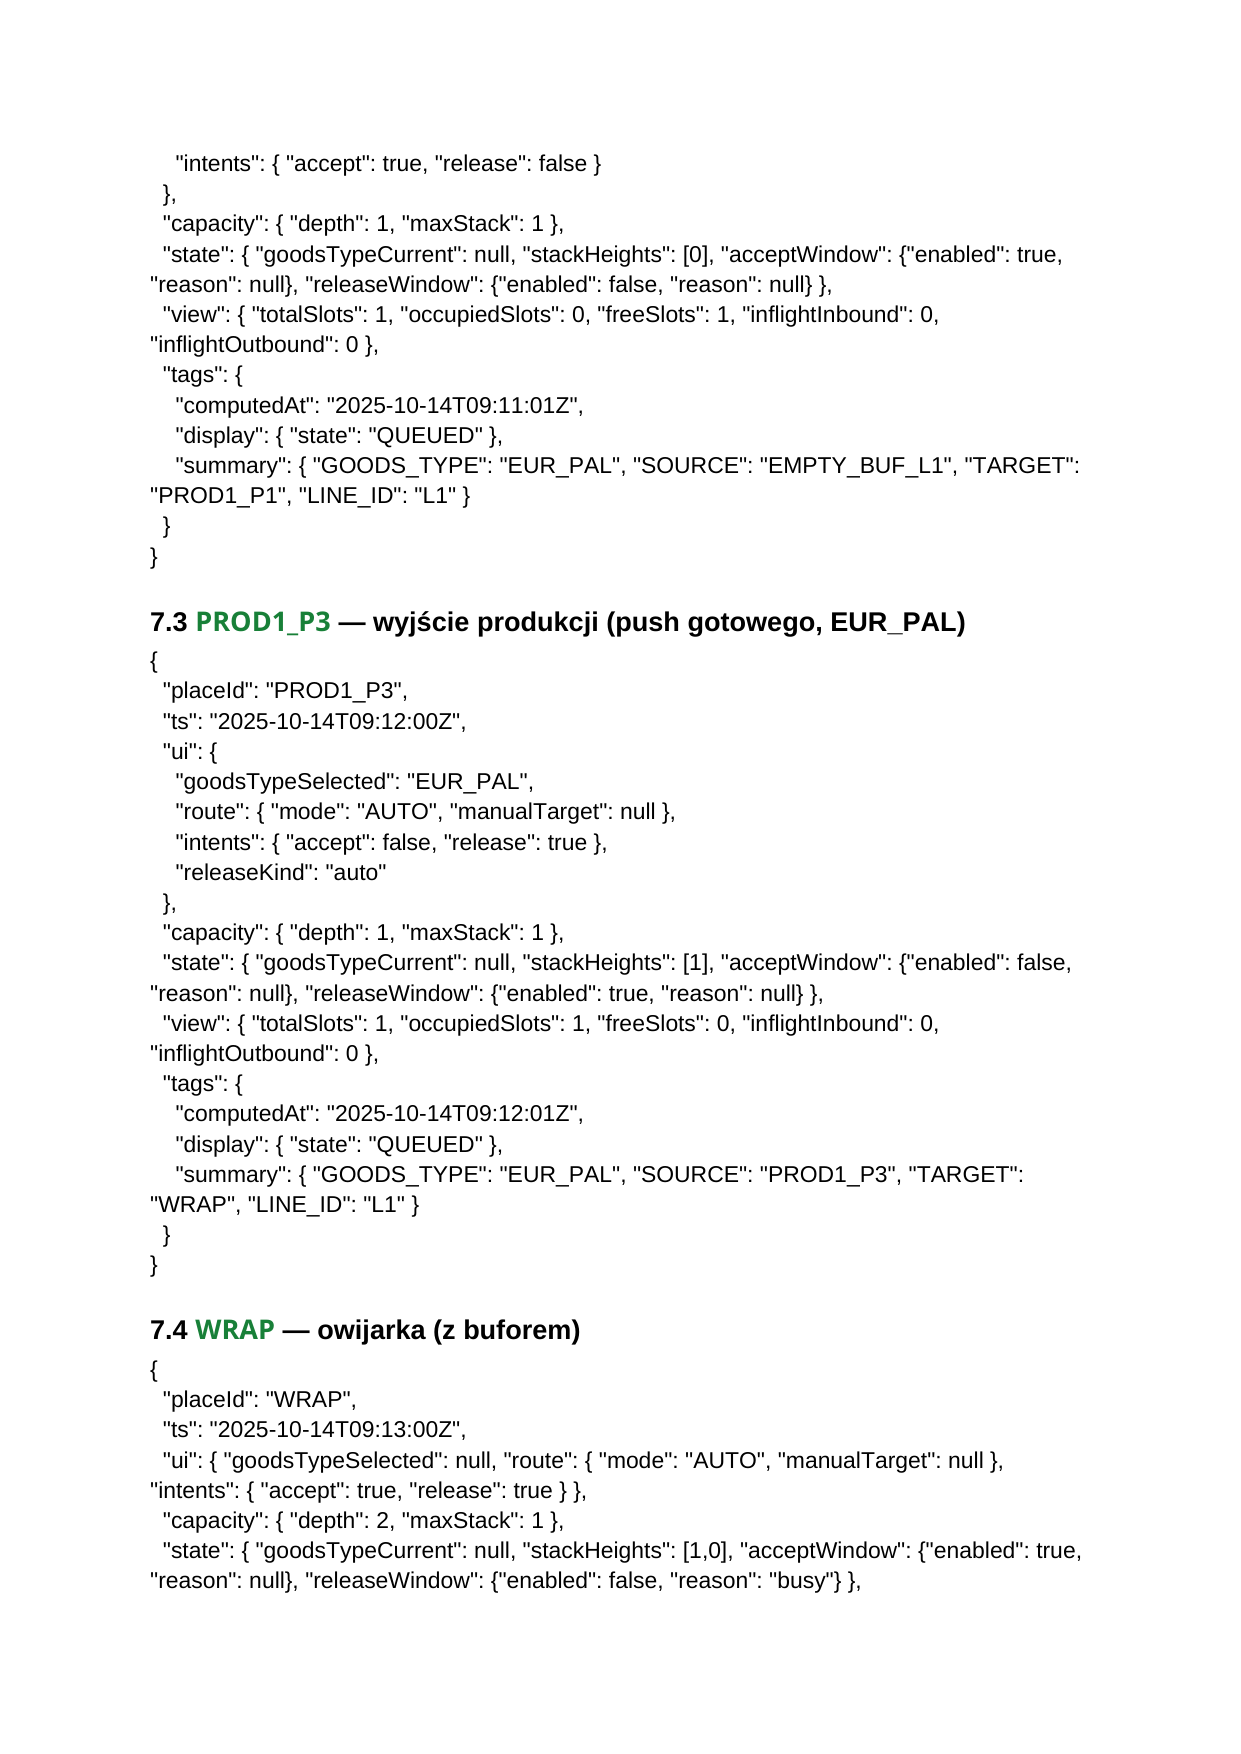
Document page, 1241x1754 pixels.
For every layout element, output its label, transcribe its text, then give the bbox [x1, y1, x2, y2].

text "ts": "2025-10-14T09:13:00Z", [150, 1416, 1090, 1443]
text "summary": { "GOODS_TYPE": "EUR_PAL", "SOURCE": "PROD1_P3", "TARGET": "WRAP", "LINE_ID": "L1" } [150, 1161, 1090, 1217]
text "view": { "totalSlots": 1, "occupiedSlots": 0, "freeSlots": 1, "inflightInbound": 0, "inflightOutbound": 0 }, [150, 301, 1090, 358]
text "computedAt": "2025-10-14T09:11:01Z", [150, 392, 1090, 418]
text { [150, 1356, 1090, 1382]
text "releaseKind": "auto" [150, 859, 1090, 885]
text "placeId": "PROD1_P3", [150, 677, 1090, 704]
text }, [150, 889, 1090, 915]
text } [150, 543, 1090, 569]
text } [150, 1251, 1090, 1278]
text "ui": { "goodsTypeSelected": null, "route": { "mode": "AUTO", "manualTarget": null }, "intents": { "accept": true, "release": true } }, [150, 1447, 1090, 1503]
subtitle 7.3 PROD1_P3 — wyjście produkcji (push gotowego, EUR_PAL) [150, 602, 1090, 639]
text "capacity": { "depth": 1, "maxStack": 1 }, [150, 919, 1090, 946]
text "computedAt": "2025-10-14T09:12:01Z", [150, 1100, 1090, 1127]
text "state": { "goodsTypeCurrent": null, "stackHeights": [1], "acceptWindow": {"enabled": false, "reason": null}, "releaseWindow": {"enabled": true, "reason": null} }, [150, 949, 1090, 1006]
text } [150, 1221, 1090, 1248]
text } [150, 512, 1090, 539]
text "ts": "2025-10-14T09:12:00Z", [150, 708, 1090, 734]
text "placeId": "WRAP", [150, 1386, 1090, 1413]
text "state": { "goodsTypeCurrent": null, "stackHeights": [0], "acceptWindow": {"enabled": true, "reason": null}, "releaseWindow": {"enabled": false, "reason": null} }, [150, 241, 1090, 297]
text "display": { "state": "QUEUED" }, [150, 1131, 1090, 1157]
text { [150, 647, 1090, 674]
text "tags": { [150, 1070, 1090, 1097]
text "capacity": { "depth": 1, "maxStack": 1 }, [150, 210, 1090, 237]
text "summary": { "GOODS_TYPE": "EUR_PAL", "SOURCE": "EMPTY_BUF_L1", "TARGET": "PROD1_P1", "LINE_ID": "L1" } [150, 452, 1090, 509]
text "capacity": { "depth": 2, "maxStack": 1 }, [150, 1507, 1090, 1533]
text "route": { "mode": "AUTO", "manualTarget": null }, [150, 798, 1090, 825]
text "display": { "state": "QUEUED" }, [150, 422, 1090, 448]
text "state": { "goodsTypeCurrent": null, "stackHeights": [1,0], "acceptWindow": {"enabled": true, "reason": null}, "releaseWindow": {"enabled": false, "reason": "busy"} }, [150, 1537, 1090, 1594]
text "intents": { "accept": true, "release": false } [150, 150, 1090, 176]
text "tags": { [150, 361, 1090, 388]
text "intents": { "accept": false, "release": true }, [150, 828, 1090, 855]
text "goodsTypeSelected": "EUR_PAL", [150, 768, 1090, 794]
text "view": { "totalSlots": 1, "occupiedSlots": 1, "freeSlots": 0, "inflightInbound": 0, "inflightOutbound": 0 }, [150, 1010, 1090, 1066]
text "ui": { [150, 738, 1090, 764]
text }, [150, 180, 1090, 207]
subtitle 7.4 WRAP — owijarka (z buforem) [150, 1311, 1090, 1348]
